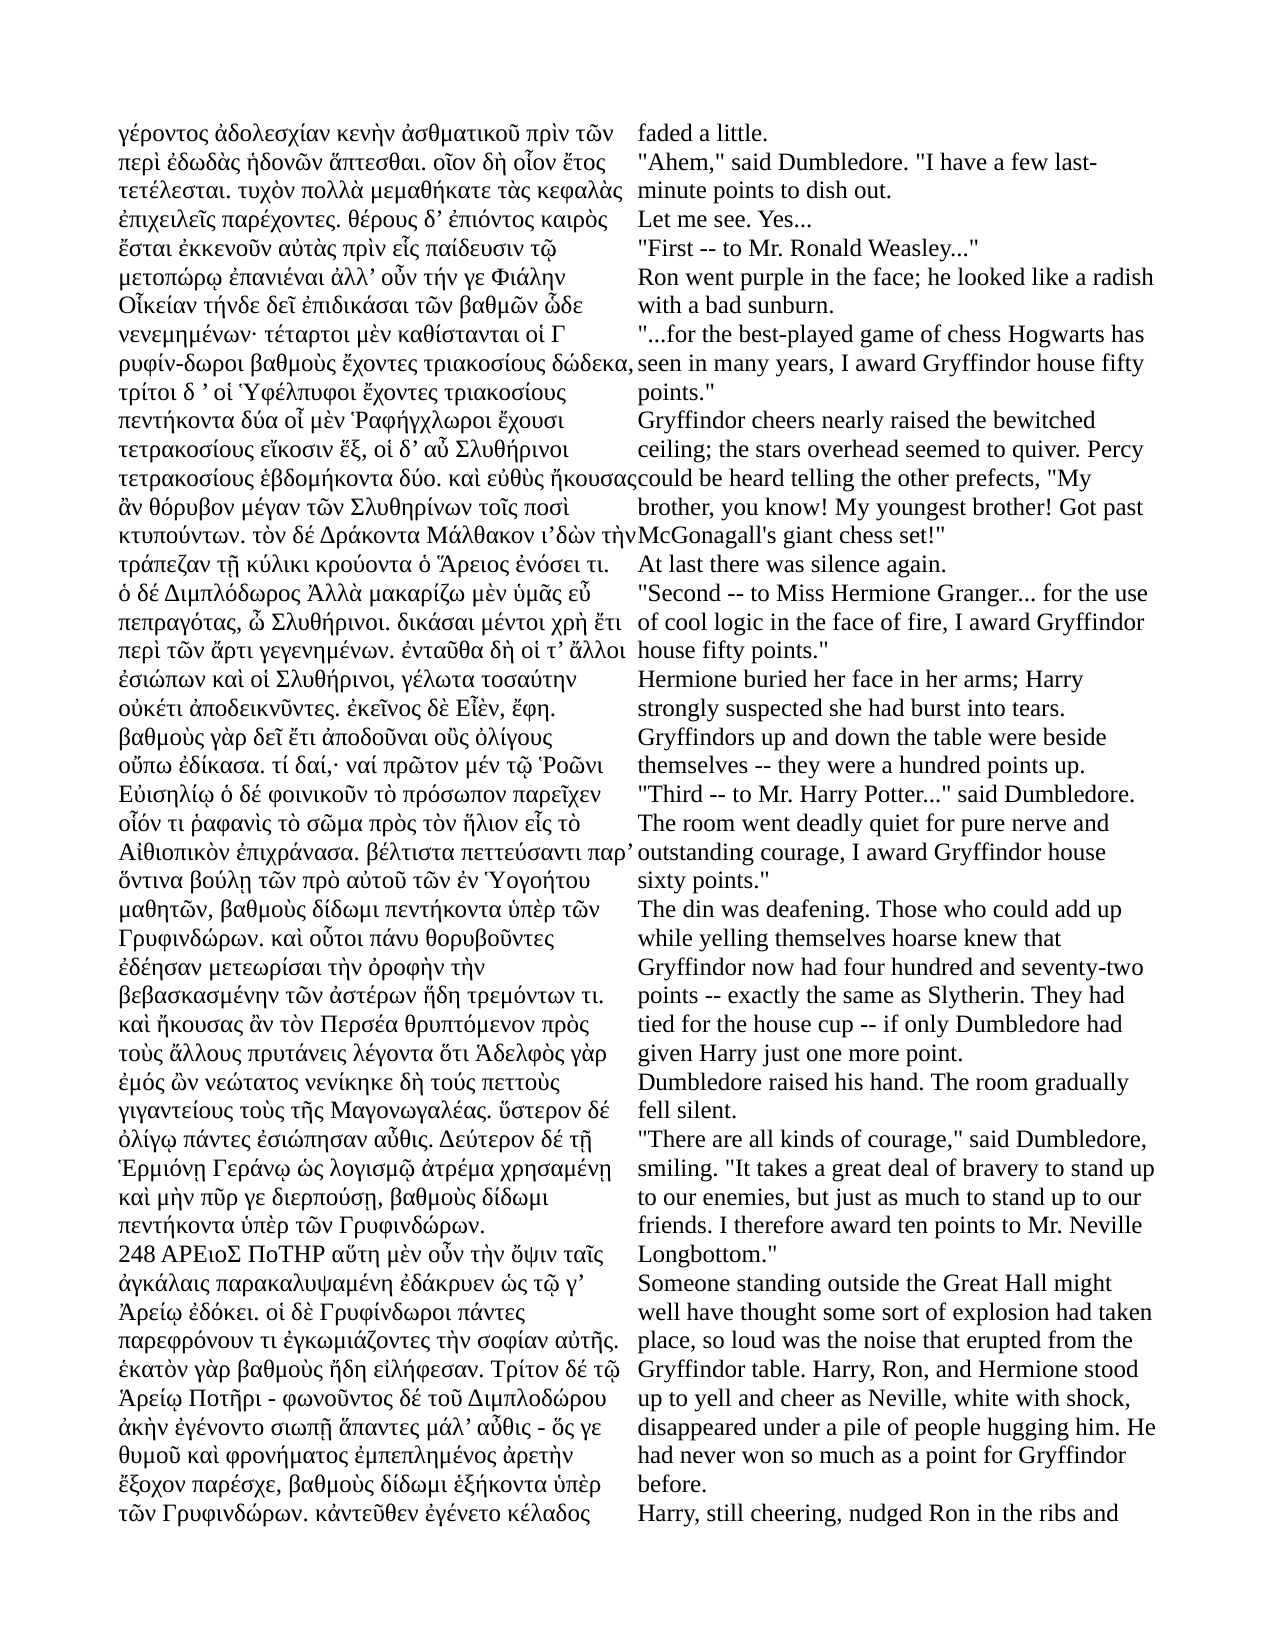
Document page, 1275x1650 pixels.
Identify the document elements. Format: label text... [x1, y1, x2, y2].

table_cell γέροντος ἀδολεσχίαν κενὴν ἀσθματικοῦ πρὶν τῶν περὶ ἐδωδὰς ἡδονῶν ἅπτεσθαι. οῖον δὴ οἷον ἔτος τετέλεσται. τυχὸν πολλὰ μεμαθήκατε τὰς κεφαλὰς ἐπιχειλεῖς παρέχοντες. θέρους δ’ ἐπιόντος καιρὸς ἔσται ἐκκενοῦν αὐτὰς πρὶν εἷς παίδευσιν τῷ μετοπώρῳ ἐπανιέναι ἀλλ’ οὖν τήν γε Φιάλην Οἷκείαν τήνδε δεῖ ἐπιδικάσαι τῶν βαθμῶν ὧδε νενεμημένων· τέταρτοι μὲν καθίστανται οἱ Γ ρυφίν-δωροι βαθμοὺς ἔχοντες τριακοσίους δώδεκα, τρίτοι δ ’ οἱ Ὑφέλπυφοι ἔχοντες τριακοσίους πεντήκοντα δύα οἶ μὲν Ῥαφήγχλωροι ἔχουσι τετρακοσίους εἴκοσιν ἕξ, οἱ δ’ αὖ Σλυθήρινοι τετρακοσίους ἑβδομήκοντα δύο. καὶ εὐθὺς ἤκουσας ἂν θόρυβον μέγαν τῶν Σλυθηρίνων τοῖς ποσὶ κτυπούντων. τὸν δέ Δράκοντα Μάλθακον ι’δὼν τὴν τράπεζαν τῇ κύλικι κρούοντα ὁ Ἅρειος ἐνόσει τι. ὁ δέ Διμπλόδωρος Ἀλλὰ μακαρίζω μὲν ὑμᾶς εὖ πεπραγότας, ὦ Σλυθήρινοι. δικάσαι μέντοι χρὴ ἔτι περὶ τῶν ἄρτι γεγενημένων. ἐνταῦθα δὴ οἱ τ’ ἄλλοι ἐσιώπων καὶ οἱ Σλυθήρινοι, γέλωτα τοσαύτην οὐκέτι ἀποδεικνῦντες. ἐκεῖνος δὲ Εἶὲν, ἔφη. βαθμοὺς γὰρ δεῖ ἔτι ἀποδοῦναι οὒς ὀλίγους οὔπω ἐδίκασα. τί δαί,· ναί πρῶτον μέν τῷ Ῥοῶνι Εὐισηλίῳ ὁ δέ φοινικοῦν τὸ πρόσωπον παρεῖχεν οἷόν τι ῥαφανὶς τὸ σῶμα πρὸς τὸν ἥλιον εἷς τὸ Αἰθιοπικὸν ἐπιχράνασα. βέλτιστα πεττεύσαντι παρ’ ὅντινα βούλῃ τῶν πρὸ αὐτοῦ τῶν ἐν Ὑογοήτου μαθητῶν, βαθμοὺς δίδωμι πεντήκοντα ὑπὲρ τῶν Γρυφινδώρων. καὶ οὗτοι πάνυ θορυβοῦντες ἐδέησαν μετεωρίσαι τὴν ὀροφὴν τὴν βεβασκασμένην τῶν ἀστέρων ἥδη τρεμόντων τι. καὶ ἤκουσας ἂν τὸν Περσέα θρυπτόμενον πρὸς τοὺς ἄλλους πρυτάνεις λέγοντα ὅτι Ἁδελφὸς γὰρ ἐμός ὢν νεώτατος νενίκηκε δὴ τούς πεττοὺς γιγαντείους τοὺς τῆς Μαγονωγαλέας. ὕστερον δέ ὀλίγῳ πάντες ἐσιώπησαν αὖθις. Δεύτερον δέ τῇ Ἑρμιόνῃ Γεράνῳ ὡς λογισμῷ ἀτρέμα χρησαμένῃ καὶ μὴν πῦρ γε διερπούσῃ, βαθμοὺς δίδωμι πεντήκοντα ὑπὲρ τῶν Γρυφινδώρων. 248 ΑΡΕιοΣ ΠοΤΗΡ αὕτη μὲν οὖν τὴν ὄψιν ταῖς ἀγκάλαις παρακαλυψαμένη ἐδάκρυεν ὡς τῷ γ’ Ἀρείῳ ἐδόκει. οἱ δὲ Γρυφίνδωροι πάντες παρεφρόνουν τι ἐγκωμιάζοντες τὴν σοφίαν αὐτῆς. ἑκατὸν γὰρ βαθμοὺς ἤδη εἰλήφεσαν. Τρίτον δέ τῷ Ἁρείῳ Ποτῆρι - φωνοῦντος δέ τοῦ Διμπλοδώρου ἀκὴν ἐγένοντο σιωπῇ ἅπαντες μάλ’ αὖθις - ὅς γε θυμοῦ καὶ φρονήματος ἐμπεπλημένος ἀρετὴν ἔξοχον παρέσχε, βαθμοὺς δίδωμι ἑξήκοντα ὑπὲρ τῶν Γρυφινδώρων. κἀντεῦθεν ἐγένετο κέλαδος [118, 118, 637, 1527]
table_cell faded a little. "Ahem," said Dumbledore. "I have a few last-minute points to dish out. Let me see. Yes... "First -- to Mr. Ronald Weasley..." Ron went purple in the face; he looked like a radish with a bad sunburn. "...for the best-played game of chess Hogwarts has seen in many years, I award Gryffindor house fifty points." Gryffindor cheers nearly raised the bewitched ceiling; the stars overhead seemed to quiver. Percy could be heard telling the other prefects, "My brother, you know! My youngest brother! Got past McGonagall's giant chess set!" At last there was silence again. "Second -- to Miss Hermione Granger... for the use of cool logic in the face of fire, I award Gryffindor house fifty points." Hermione buried her face in her arms; Harry strongly suspected she had burst into tears. Gryffindors up and down the table were beside themselves -- they were a hundred points up. "Third -- to Mr. Harry Potter..." said Dumbledore. The room went deadly quiet for pure nerve and outstanding courage, I award Gryffindor house sixty points." The din was deafening. Those who could add up while yelling themselves hoarse knew that Gryffindor now had four hundred and seventy-two points -- exactly the same as Slytherin. They had tied for the house cup -- if only Dumbledore had given Harry just one more point. Dumbledore raised his hand. The room gradually fell silent. "There are all kinds of courage," said Dumbledore, smiling. "It takes a great deal of bravery to stand up to our enemies, but just as much to stand up to our friends. I therefore award ten points to Mr. Neville Longbottom." Someone standing outside the Great Hall might well have thought some sort of explosion had taken place, so loud was the noise that erupted from the Gryffindor table. Harry, Ron, and Hermione stood up to yell and cheer as Neville, white with shock, disappeared under a pile of people hugging him. He had never won so much as a point for Gryffindor before. Harry, still cheering, nudged Ron in the ribs and [637, 118, 1157, 1527]
